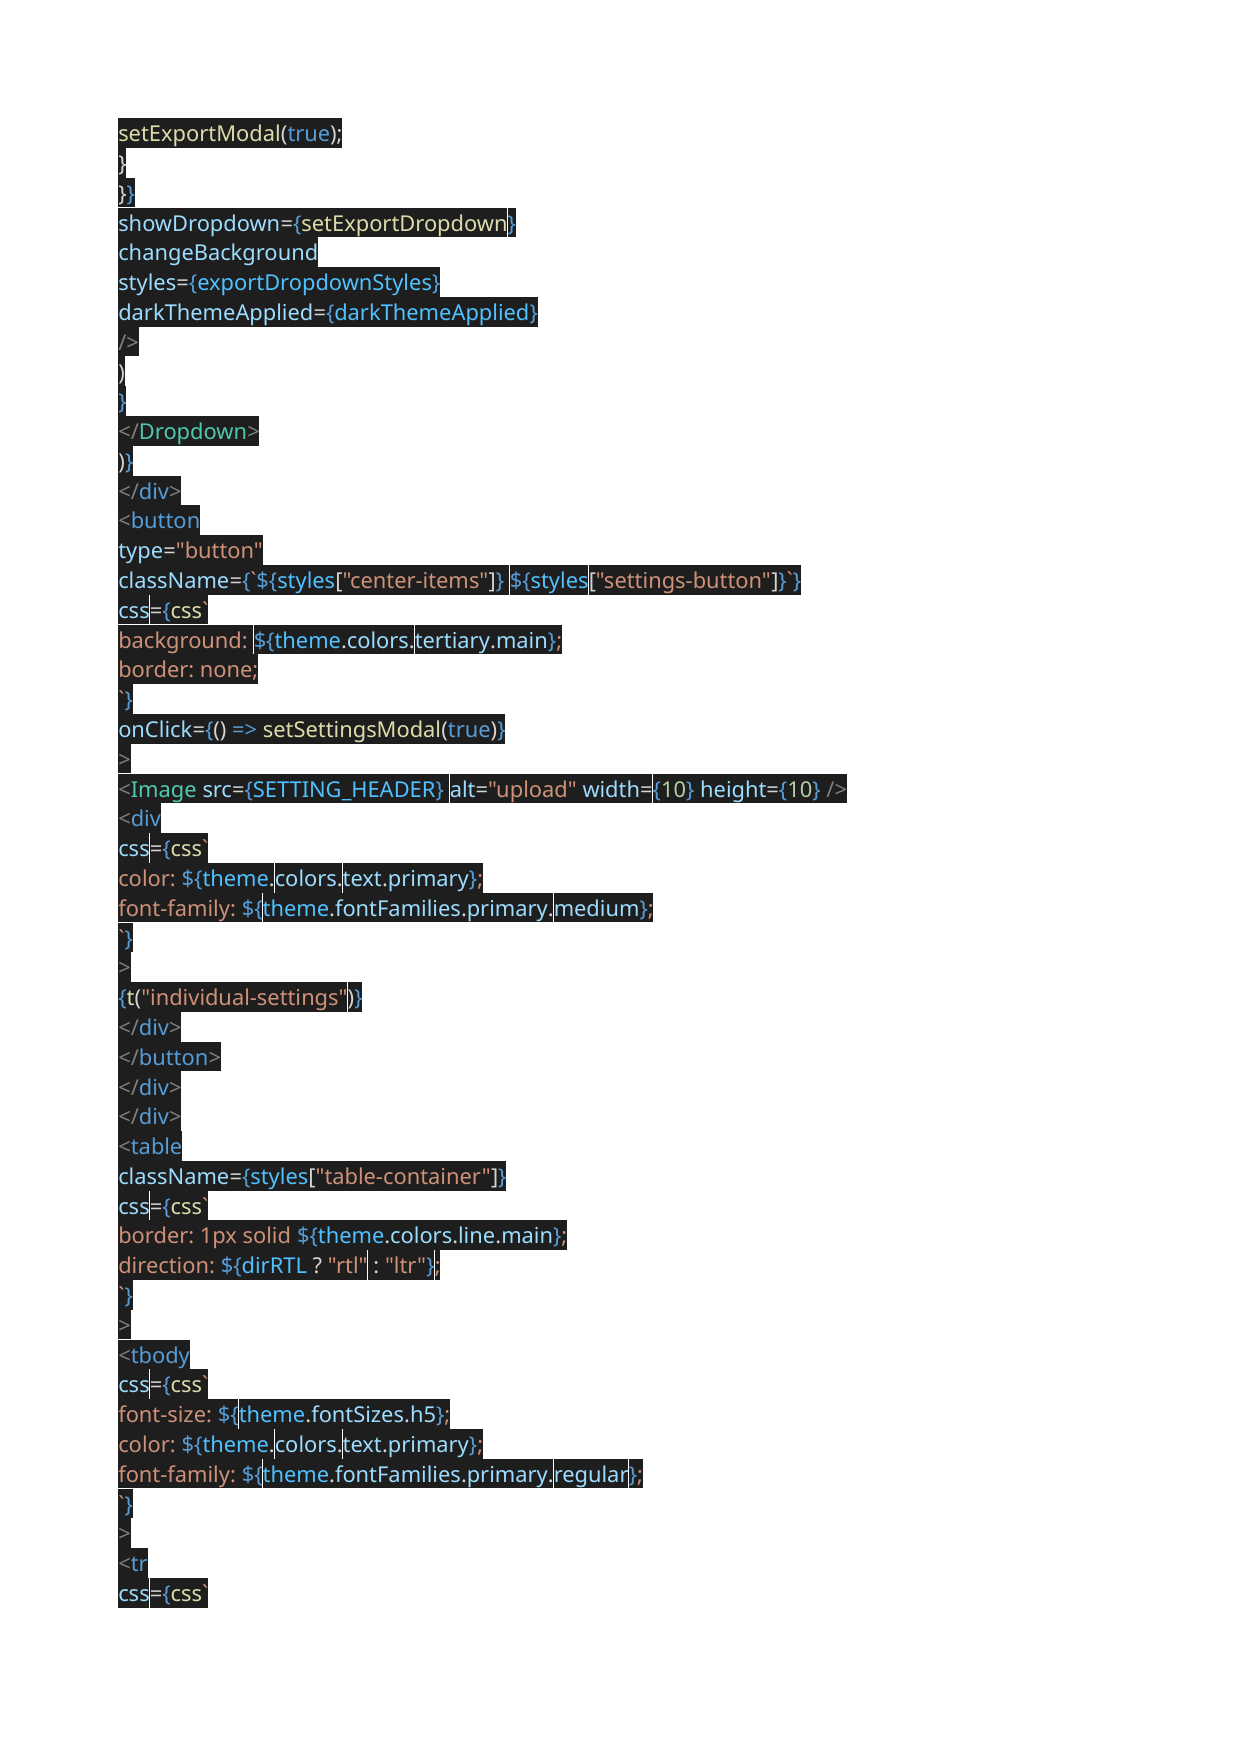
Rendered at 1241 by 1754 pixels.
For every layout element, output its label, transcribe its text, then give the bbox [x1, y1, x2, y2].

text darkThemeApplied={darkThemeApplied} [118, 297, 1122, 327]
text </div> [118, 1101, 1122, 1131]
text <table [118, 1131, 1122, 1161]
text background: ${theme.colors.tertiary.main}; [118, 624, 1122, 654]
text css={css` [118, 595, 1122, 624]
text styles={exportDropdownStyles} [118, 267, 1122, 297]
text </div> [118, 476, 1122, 505]
text type="button" [118, 535, 1122, 565]
text css={css` [118, 1191, 1122, 1220]
text /> [118, 327, 1122, 356]
text direction: ${dirRTL ? "rtl" : "ltr"}; [118, 1250, 1122, 1280]
text className={`${styles["center-items"]} ${styles["settings-button"]}`} [118, 565, 1122, 595]
text `} [118, 922, 1122, 952]
text `} [118, 1488, 1122, 1518]
text setExportModal(true); [118, 118, 1122, 148]
text className={styles["table-container"]} [118, 1161, 1122, 1191]
text > [118, 1518, 1122, 1548]
text <tr [118, 1548, 1122, 1578]
text border: none; [118, 654, 1122, 684]
text changeBackground [118, 237, 1122, 267]
text > [118, 744, 1122, 773]
text {t("individual-settings")} [118, 982, 1122, 1012]
text </div> [118, 1071, 1122, 1101]
text `} [118, 684, 1122, 714]
text color: ${theme.colors.text.primary}; [118, 1429, 1122, 1459]
text <div [118, 803, 1122, 833]
text > [118, 952, 1122, 982]
text } [118, 148, 1122, 178]
text </Dropdown> [118, 416, 1122, 446]
text css={css` [118, 833, 1122, 863]
text border: 1px solid ${theme.colors.line.main}; [118, 1220, 1122, 1250]
text <tbody [118, 1339, 1122, 1369]
text `} [118, 1280, 1122, 1310]
text font-family: ${theme.fontFamilies.primary.regular}; [118, 1459, 1122, 1488]
text }} [118, 178, 1122, 207]
text color: ${theme.colors.text.primary}; [118, 863, 1122, 893]
text onClick={() => setSettingsModal(true)} [118, 714, 1122, 744]
text ) [118, 356, 1122, 386]
text font-size: ${theme.fontSizes.h5}; [118, 1399, 1122, 1429]
text )} [118, 446, 1122, 476]
text <Image src={SETTING_HEADER} alt="upload" width={10} height={10} /> [118, 773, 1122, 803]
text css={css` [118, 1578, 1122, 1608]
text font-family: ${theme.fontFamilies.primary.medium}; [118, 893, 1122, 922]
text <button [118, 505, 1122, 535]
text > [118, 1310, 1122, 1339]
text </div> [118, 1012, 1122, 1042]
text } [118, 386, 1122, 416]
text </button> [118, 1042, 1122, 1071]
text css={css` [118, 1369, 1122, 1399]
text showDropdown={setExportDropdown} [118, 207, 1122, 237]
